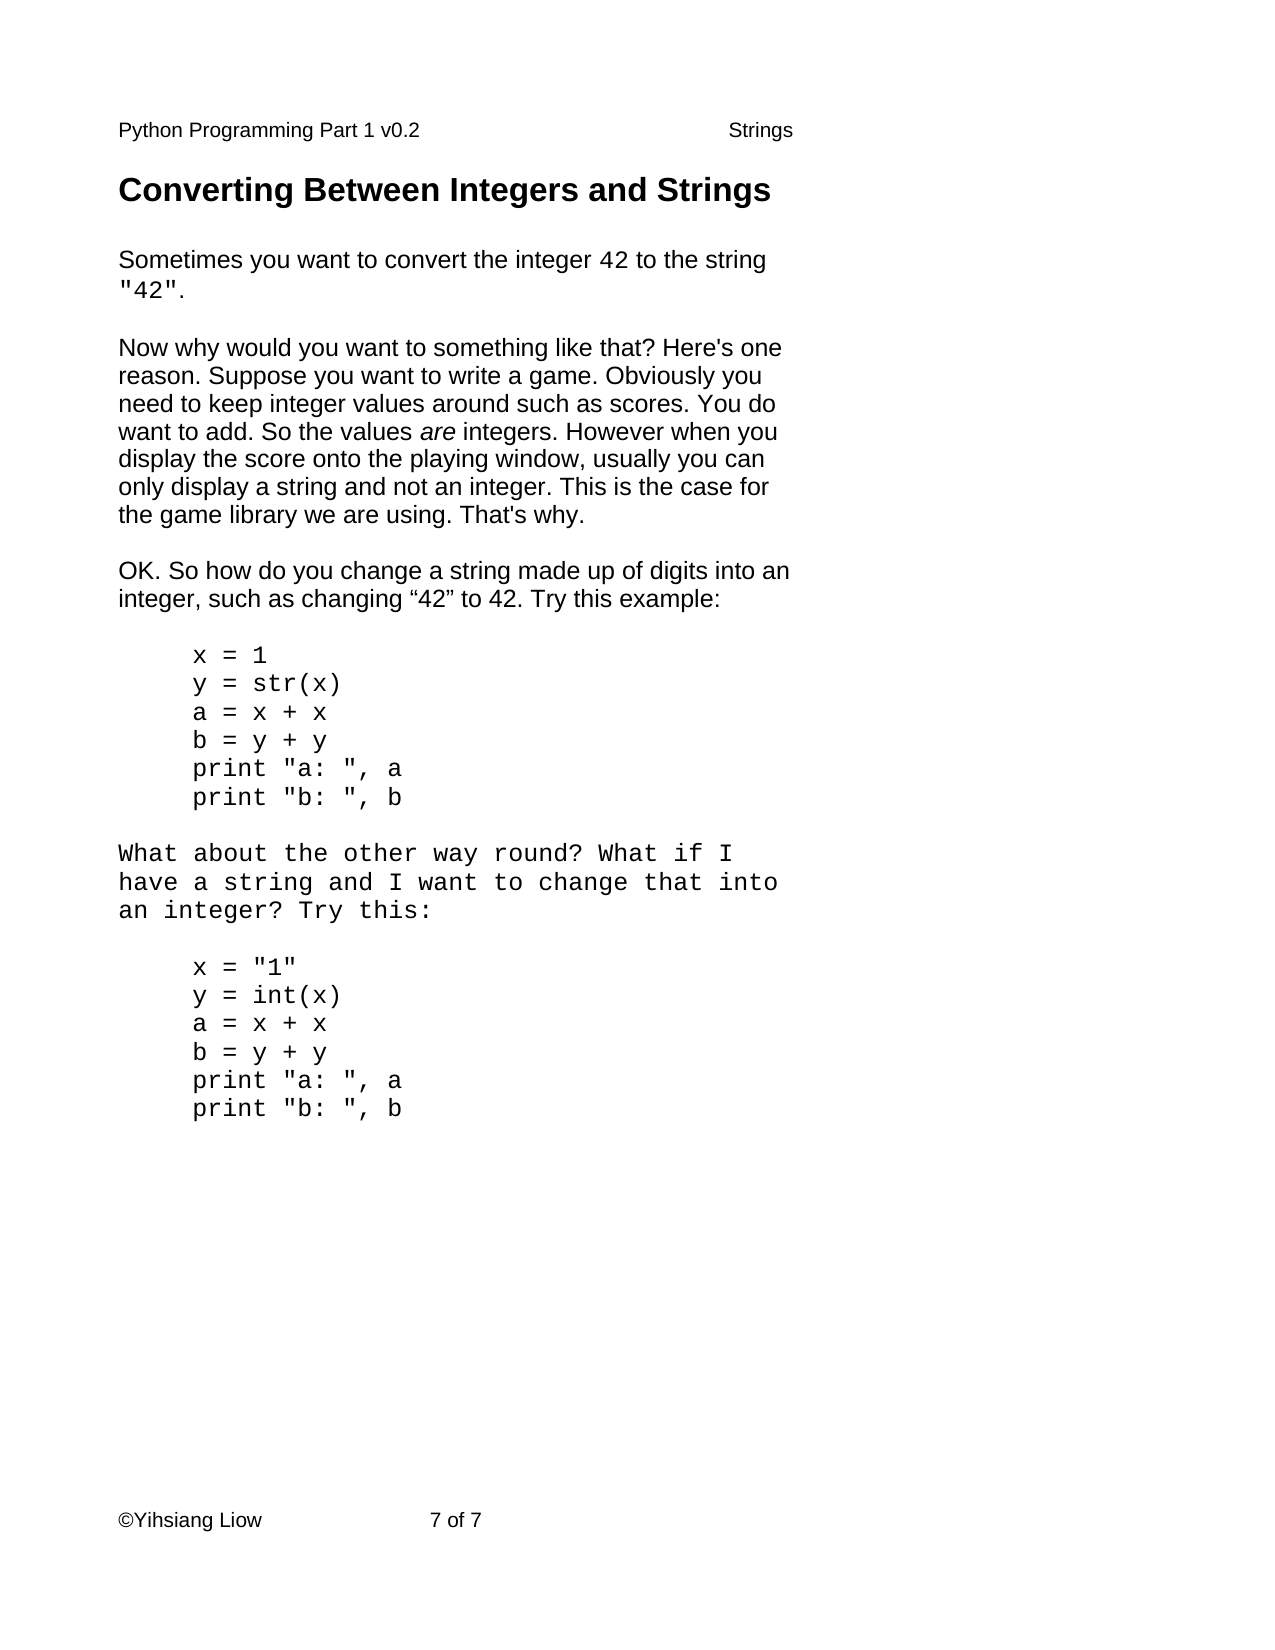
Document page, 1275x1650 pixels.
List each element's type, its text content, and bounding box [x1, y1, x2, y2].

text x = "1" [118, 954, 793, 982]
text print "a: ", a [118, 1067, 793, 1096]
text print "b: ", b [118, 784, 793, 812]
text Converting Between Integers and Strings [118, 171, 793, 208]
text a = x + x [118, 699, 793, 727]
text print "a: ", a [118, 756, 793, 784]
text Sometimes you want to convert the integer 42 to the string "42". [118, 245, 793, 306]
text OK. So how do you change a string made up of digits into an integer, such as changing “42” to 42. Try this example: [118, 557, 793, 613]
text b = y + y [118, 1039, 793, 1067]
text Now why would you want to something like that? Here's one reason. Suppose you want to write a game. Obviously you need to keep integer values around such as scores. You do want to add. So the values are integers. However when you display the score onto the playing window, usually you can only display a string and not an integer. This is the case for the game library we are using. That's why. [118, 333, 793, 529]
text print "b: ", b [118, 1096, 793, 1124]
text a = x + x [118, 1011, 793, 1039]
text b = y + y [118, 727, 793, 756]
text y = str(x) [118, 671, 793, 699]
text What about the other way round? What if I have a string and I want to change that into an integer? Try this: [118, 841, 793, 926]
text x = 1 [118, 641, 793, 671]
text y = int(x) [118, 982, 793, 1011]
